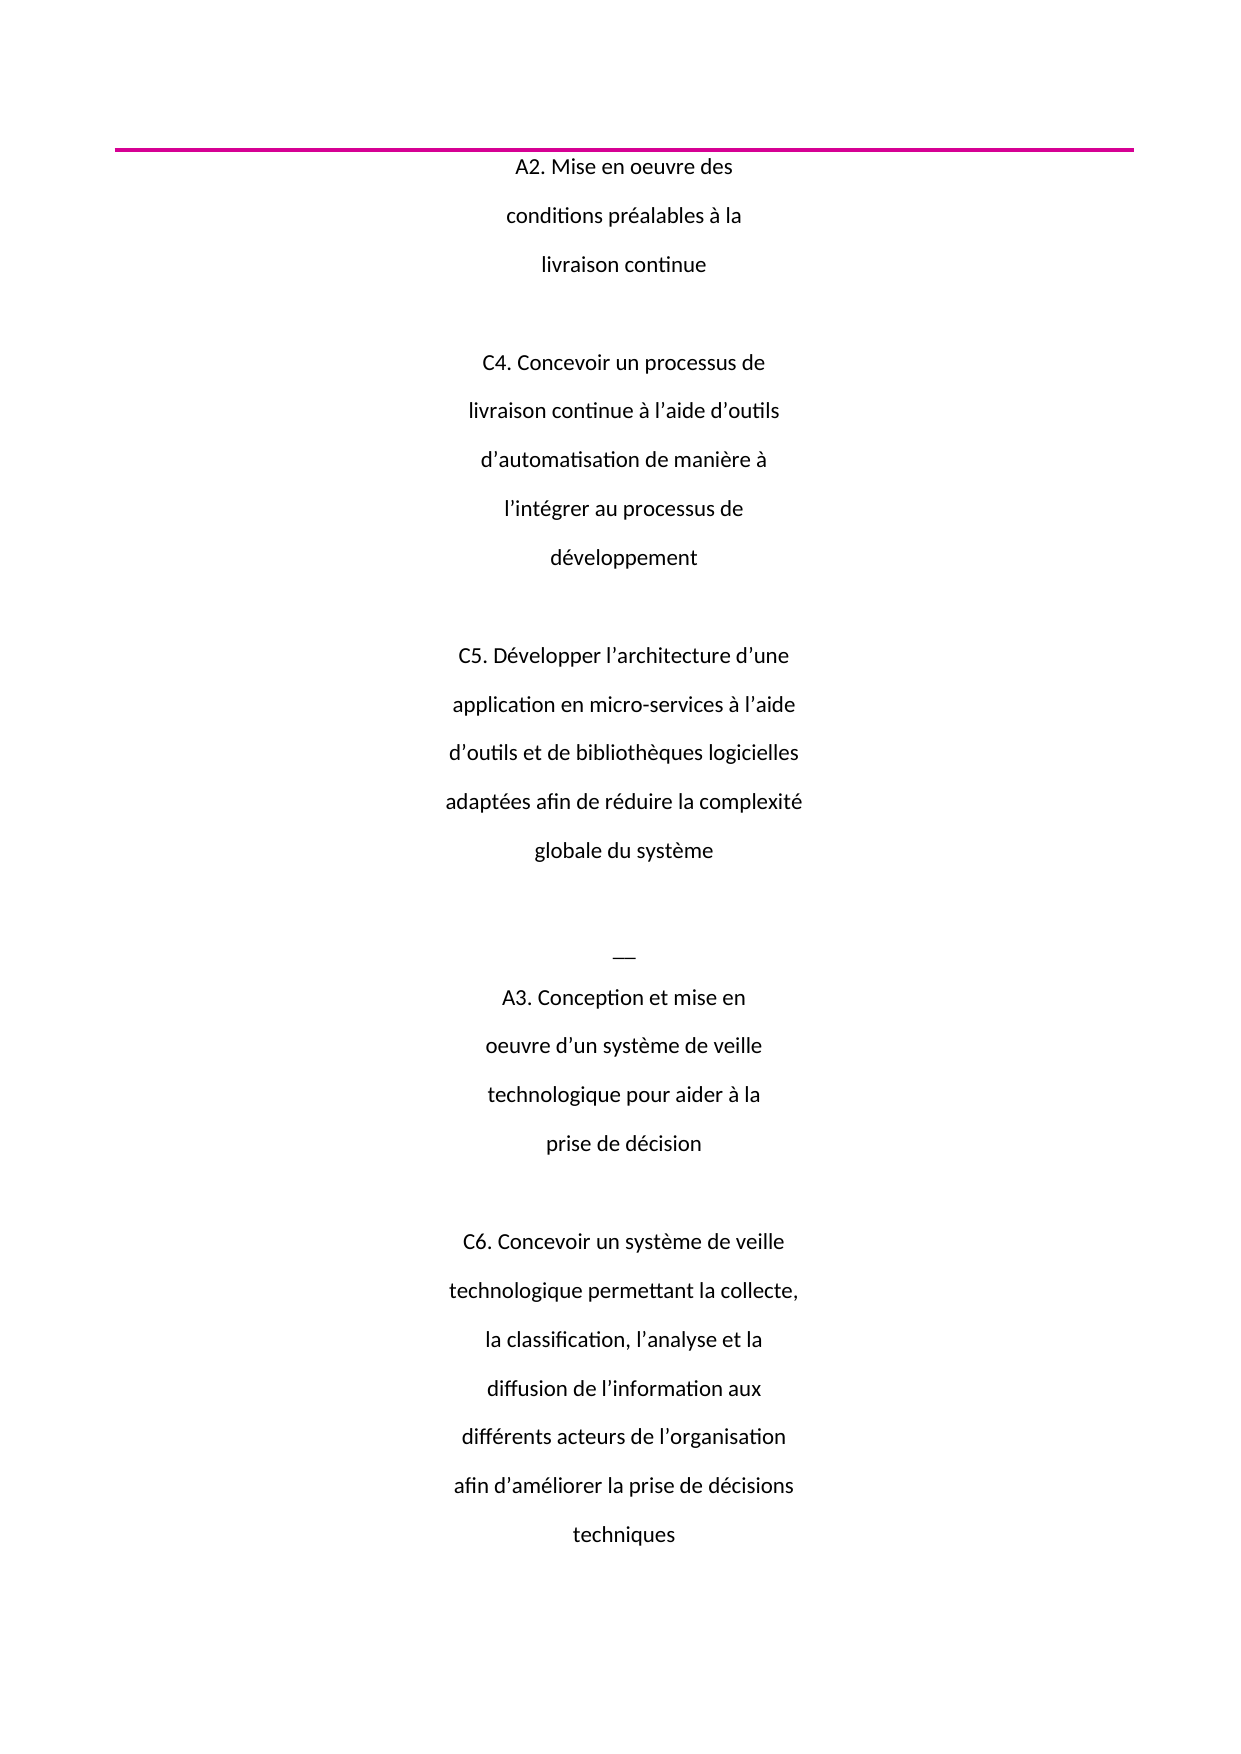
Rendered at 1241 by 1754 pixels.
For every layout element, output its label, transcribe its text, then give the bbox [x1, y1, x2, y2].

table_cell A2. Mise en oeuvre des conditions préalables à la livraison continue C4. Concevoir un processus de livraison continue à l’aide d’outils d’automatisation de manière à l’intégrer au processus de développement C5. Développer l’architecture d’une application en micro-services à l’aide d’outils et de bibliothèques logicielles adaptées afin de réduire la complexité globale du système __ A3. Conception et mise en oeuvre d’un système de veille technologique pour aider à la prise de décision C6. Concevoir un système de veille technologique permettant la collecte, la classification, l’analyse et la diffusion de l’information aux différents acteurs de l’organisation afin d’améliorer la prise de décisions techniques [115, 152, 1133, 1569]
